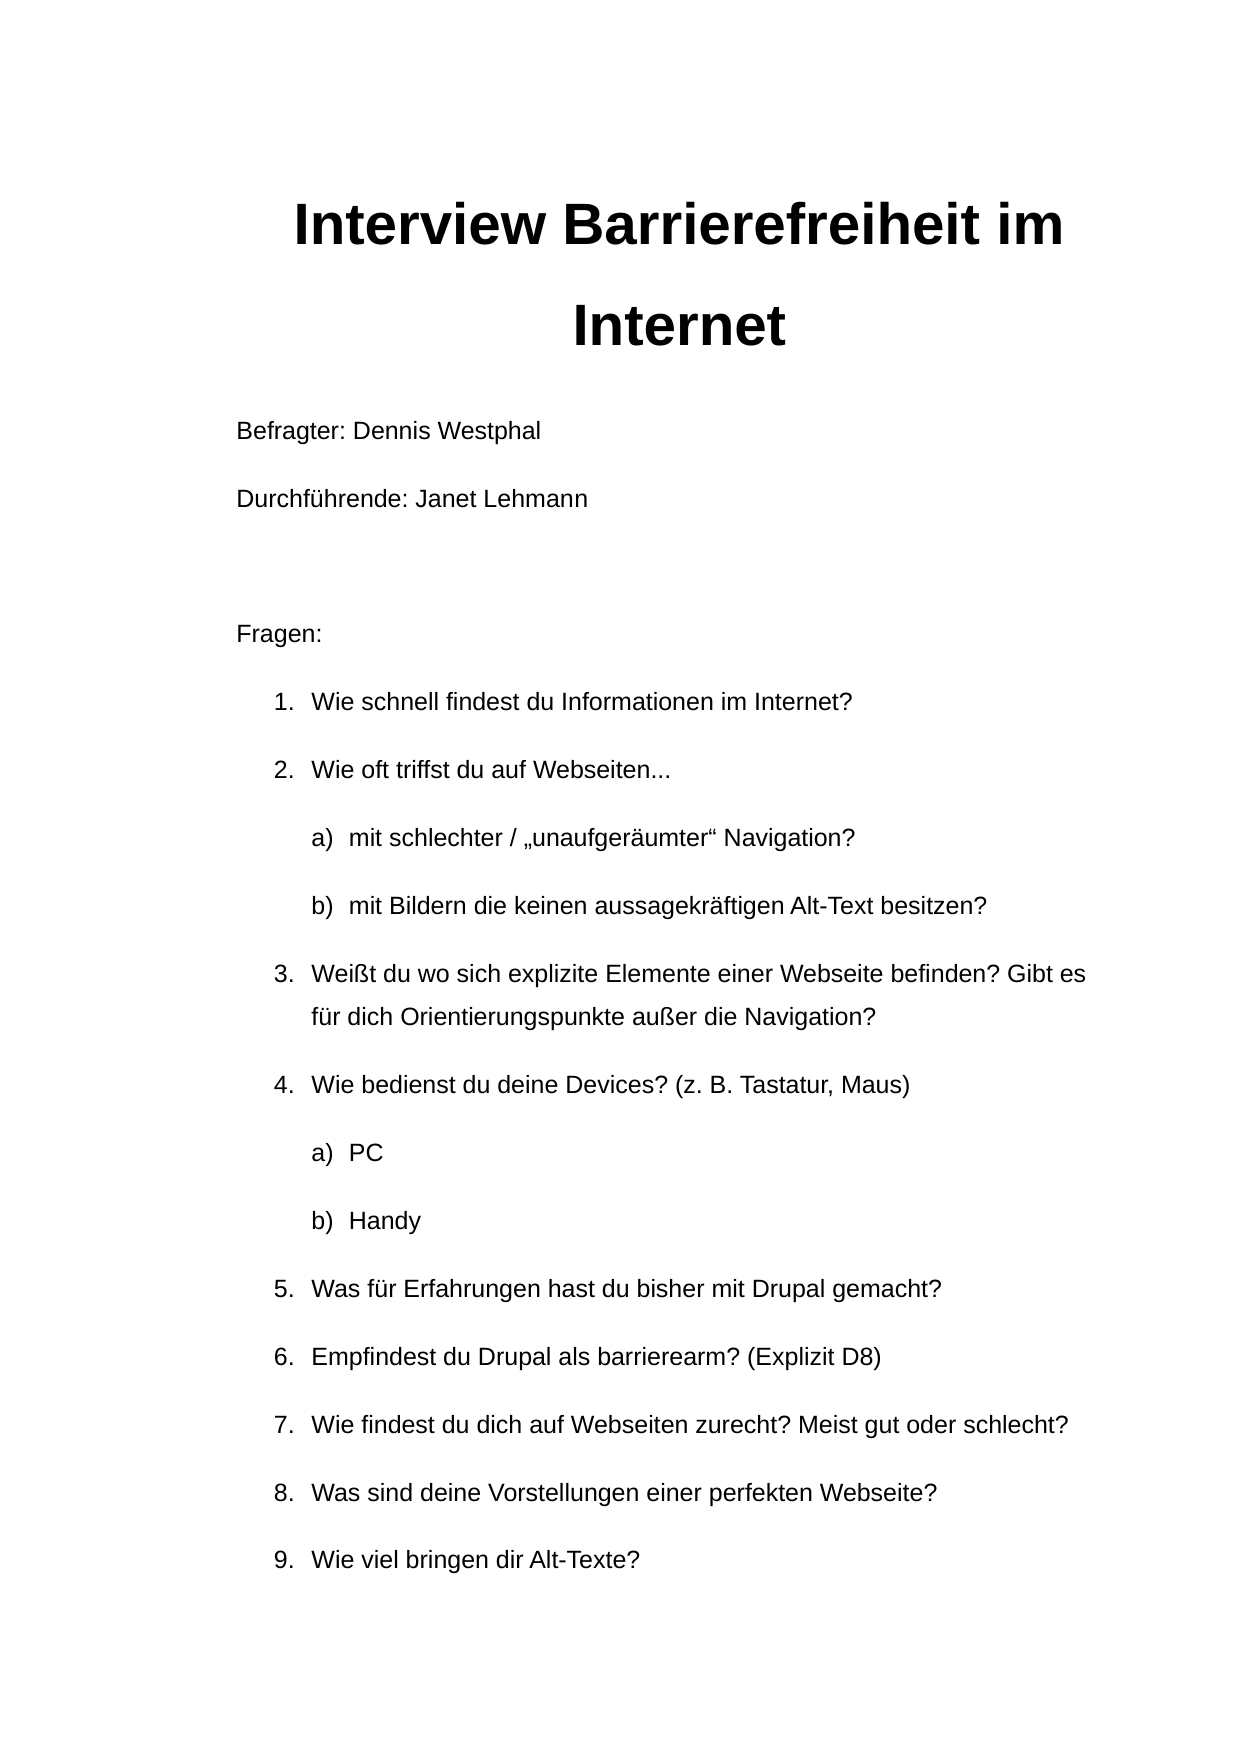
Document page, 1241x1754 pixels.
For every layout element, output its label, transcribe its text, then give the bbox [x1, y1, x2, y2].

list Wie findest du dich auf Webseiten zurecht? Meist gut oder schlecht? [274, 1409, 1122, 1438]
text Befragter: Dennis Westphal [236, 416, 1122, 444]
list Handy [311, 1206, 1122, 1234]
list Wie schnell findest du Informationen im Internet? [274, 687, 1122, 716]
list Wie viel bringen dir Alt-Texte? [274, 1545, 1122, 1574]
list Was sind deine Vorstellungen einer perfekten Webseite? [274, 1477, 1122, 1506]
text Fragen: [236, 619, 1122, 648]
text Durchführende: Janet Lehmann [236, 483, 1122, 512]
list Wie oft triffst du auf Webseiten... [274, 755, 1122, 784]
list mit schlechter / „unaufgeräumter“ Navigation? [311, 823, 1122, 852]
list Weißt du wo sich explizite Elemente einer Webseite befinden? Gibt es für dich Orientierungspunkte außer die Navigation? [274, 959, 1122, 1031]
list mit Bildern die keinen aussagekräftigen Alt-Text besitzen? [311, 891, 1122, 920]
title Interview Barrierefreiheit im Internet [236, 189, 1122, 357]
list Empfindest du Drupal als barrierearm? (Explizit D8) [274, 1342, 1122, 1370]
list PC [311, 1138, 1122, 1167]
list Wie bedienst du deine Devices? (z. B. Tastatur, Maus) [274, 1070, 1122, 1099]
list Was für Erfahrungen hast du bisher mit Drupal gemacht? [274, 1274, 1122, 1302]
